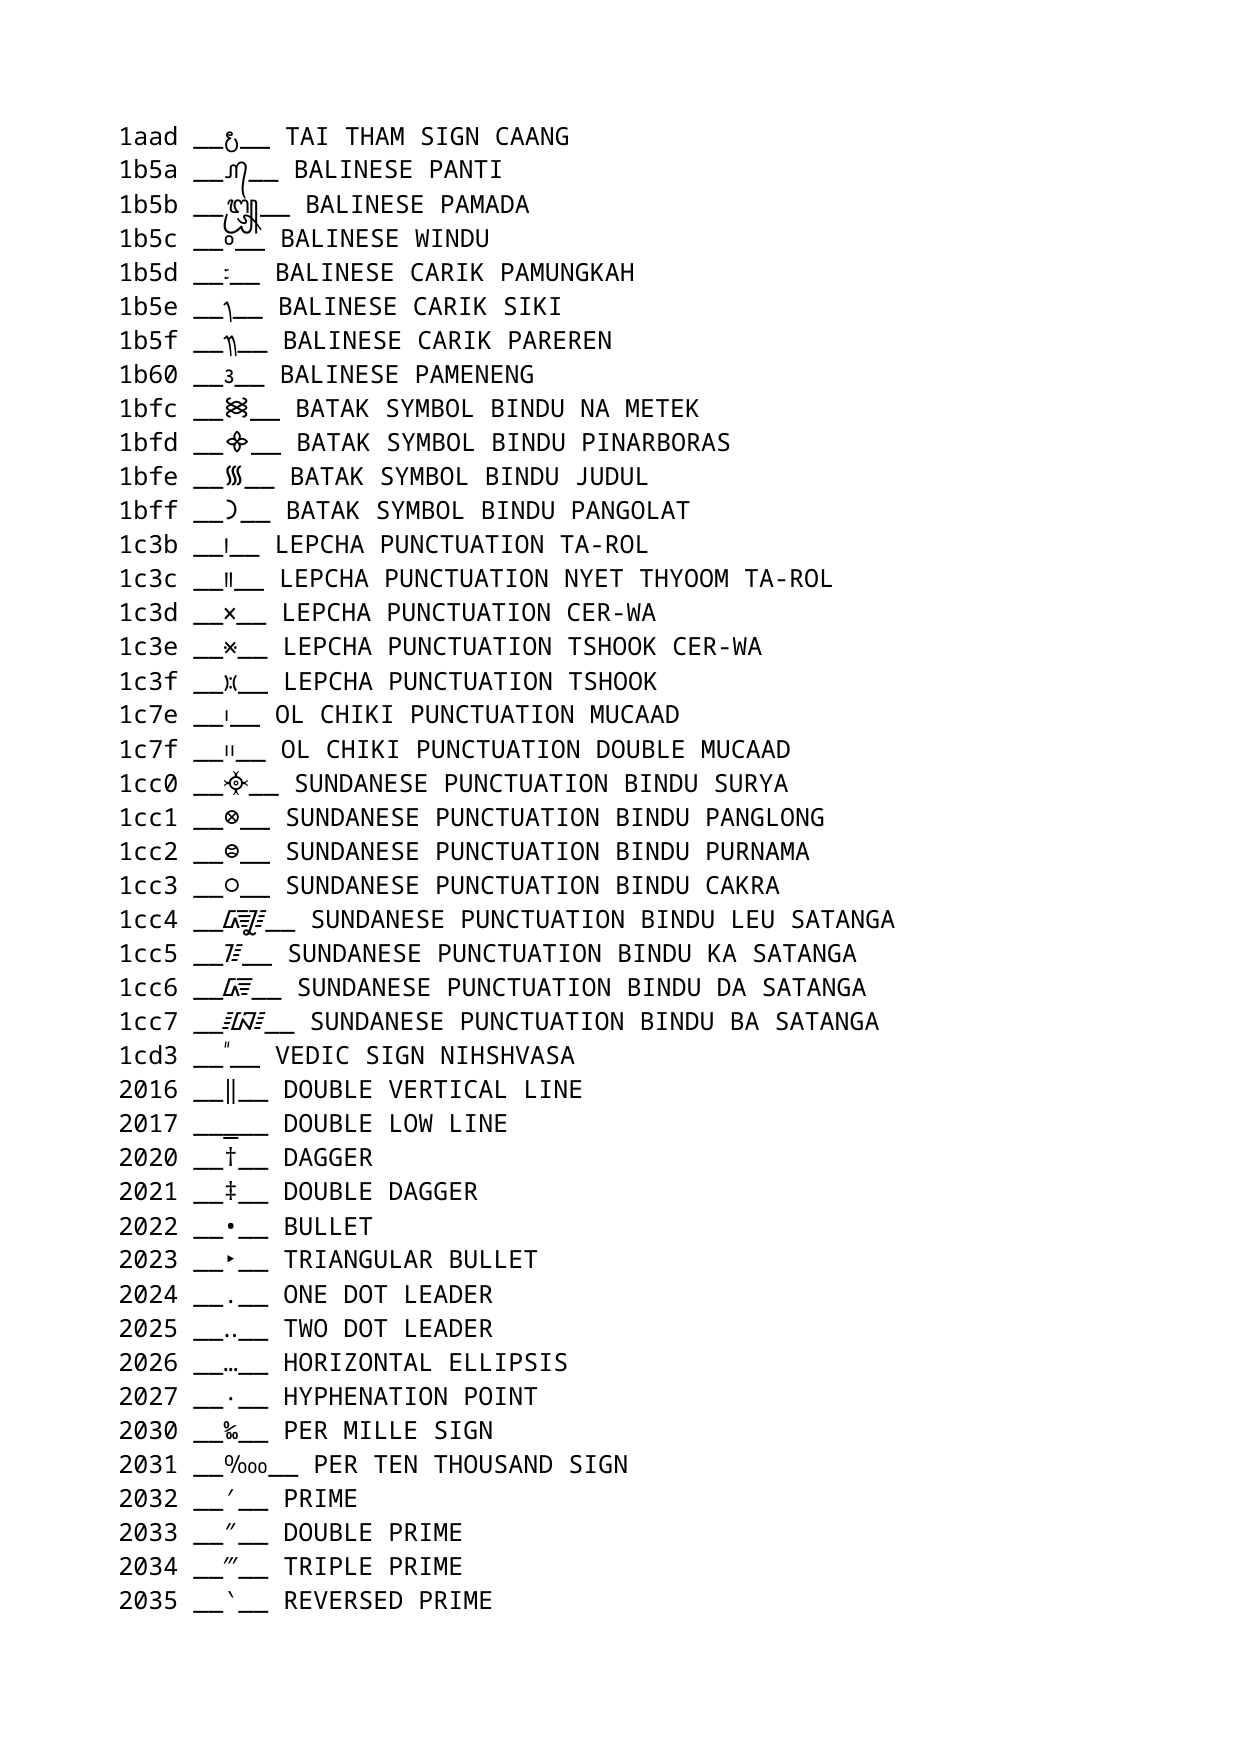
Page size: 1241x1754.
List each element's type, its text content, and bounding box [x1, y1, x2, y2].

text 2030 __‰__ PER MILLE SIGN [118, 1412, 1122, 1447]
text 1bfe __᯾__ BATAK SYMBOL BINDU JUDUL [118, 459, 1122, 493]
text 1b5a __᭚__ BALINESE PANTI [118, 152, 1122, 186]
text 2027 __‧__ HYPHENATION POINT [118, 1378, 1122, 1412]
text 1cc0 __᳀__ SUNDANESE PUNCTUATION BINDU SURYA [118, 765, 1122, 799]
text 1b5d __᭝__ BALINESE CARIK PAMUNGKAH [118, 254, 1122, 288]
text 1c3d __᰽__ LEPCHA PUNCTUATION CER-WA [118, 595, 1122, 629]
text 1cc4 __᳄__ SUNDANESE PUNCTUATION BINDU LEU SATANGA [118, 902, 1122, 936]
text 2024 __․__ ONE DOT LEADER [118, 1276, 1122, 1310]
text 2031 __‱__ PER TEN THOUSAND SIGN [118, 1447, 1122, 1481]
text 1cc2 __᳂__ SUNDANESE PUNCTUATION BINDU PURNAMA [118, 833, 1122, 867]
text 2021 __‡__ DOUBLE DAGGER [118, 1174, 1122, 1208]
text 1cc6 __᳆__ SUNDANESE PUNCTUATION BINDU DA SATANGA [118, 970, 1122, 1004]
text 1cc7 __᳇__ SUNDANESE PUNCTUATION BINDU BA SATANGA [118, 1004, 1122, 1038]
text 2035 __‵__ REVERSED PRIME [118, 1583, 1122, 1617]
text 1c3c __᰼__ LEPCHA PUNCTUATION NYET THYOOM TA-ROL [118, 561, 1122, 595]
text 1c3f __᰿__ LEPCHA PUNCTUATION TSHOOK [118, 663, 1122, 697]
text 1c7e __᱾__ OL CHIKI PUNCTUATION MUCAAD [118, 697, 1122, 731]
text 1b5b __᭛__ BALINESE PAMADA [118, 186, 1122, 220]
text 2025 __‥__ TWO DOT LEADER [118, 1310, 1122, 1344]
text 2023 __‣__ TRIANGULAR BULLET [118, 1242, 1122, 1276]
text 1cc5 __᳅__ SUNDANESE PUNCTUATION BINDU KA SATANGA [118, 936, 1122, 970]
text 2016 __‖__ DOUBLE VERTICAL LINE [118, 1072, 1122, 1106]
text 2026 __…__ HORIZONTAL ELLIPSIS [118, 1344, 1122, 1378]
text 1cd3 __᳓__ VEDIC SIGN NIHSHVASA [118, 1038, 1122, 1072]
text 1bfd __᯽__ BATAK SYMBOL BINDU PINARBORAS [118, 425, 1122, 459]
text 1cc3 __᳃__ SUNDANESE PUNCTUATION BINDU CAKRA [118, 867, 1122, 902]
text 1b5f __᭟__ BALINESE CARIK PAREREN [118, 322, 1122, 357]
text 2034 __‴__ TRIPLE PRIME [118, 1549, 1122, 1583]
text 1c3e __᰾__ LEPCHA PUNCTUATION TSHOOK CER-WA [118, 629, 1122, 663]
text 1bff __᯿__ BATAK SYMBOL BINDU PANGOLAT [118, 493, 1122, 527]
text 1bfc __᯼__ BATAK SYMBOL BINDU NA METEK [118, 391, 1122, 425]
text 2032 __′__ PRIME [118, 1481, 1122, 1515]
text 1aad __᪭__ TAI THAM SIGN CAANG [118, 118, 1122, 152]
text 1b60 __᭠__ BALINESE PAMENENG [118, 357, 1122, 391]
text 2033 __″__ DOUBLE PRIME [118, 1515, 1122, 1549]
text 1c7f __᱿__ OL CHIKI PUNCTUATION DOUBLE MUCAAD [118, 731, 1122, 765]
text 1b5e __᭞__ BALINESE CARIK SIKI [118, 288, 1122, 322]
text 1b5c __᭜__ BALINESE WINDU [118, 220, 1122, 254]
text 1cc1 __᳁__ SUNDANESE PUNCTUATION BINDU PANGLONG [118, 799, 1122, 833]
text 2022 __•__ BULLET [118, 1208, 1122, 1242]
text 1c3b __᰻__ LEPCHA PUNCTUATION TA-ROL [118, 527, 1122, 561]
text 2020 __†__ DAGGER [118, 1140, 1122, 1174]
text 2017 __‗__ DOUBLE LOW LINE [118, 1106, 1122, 1140]
